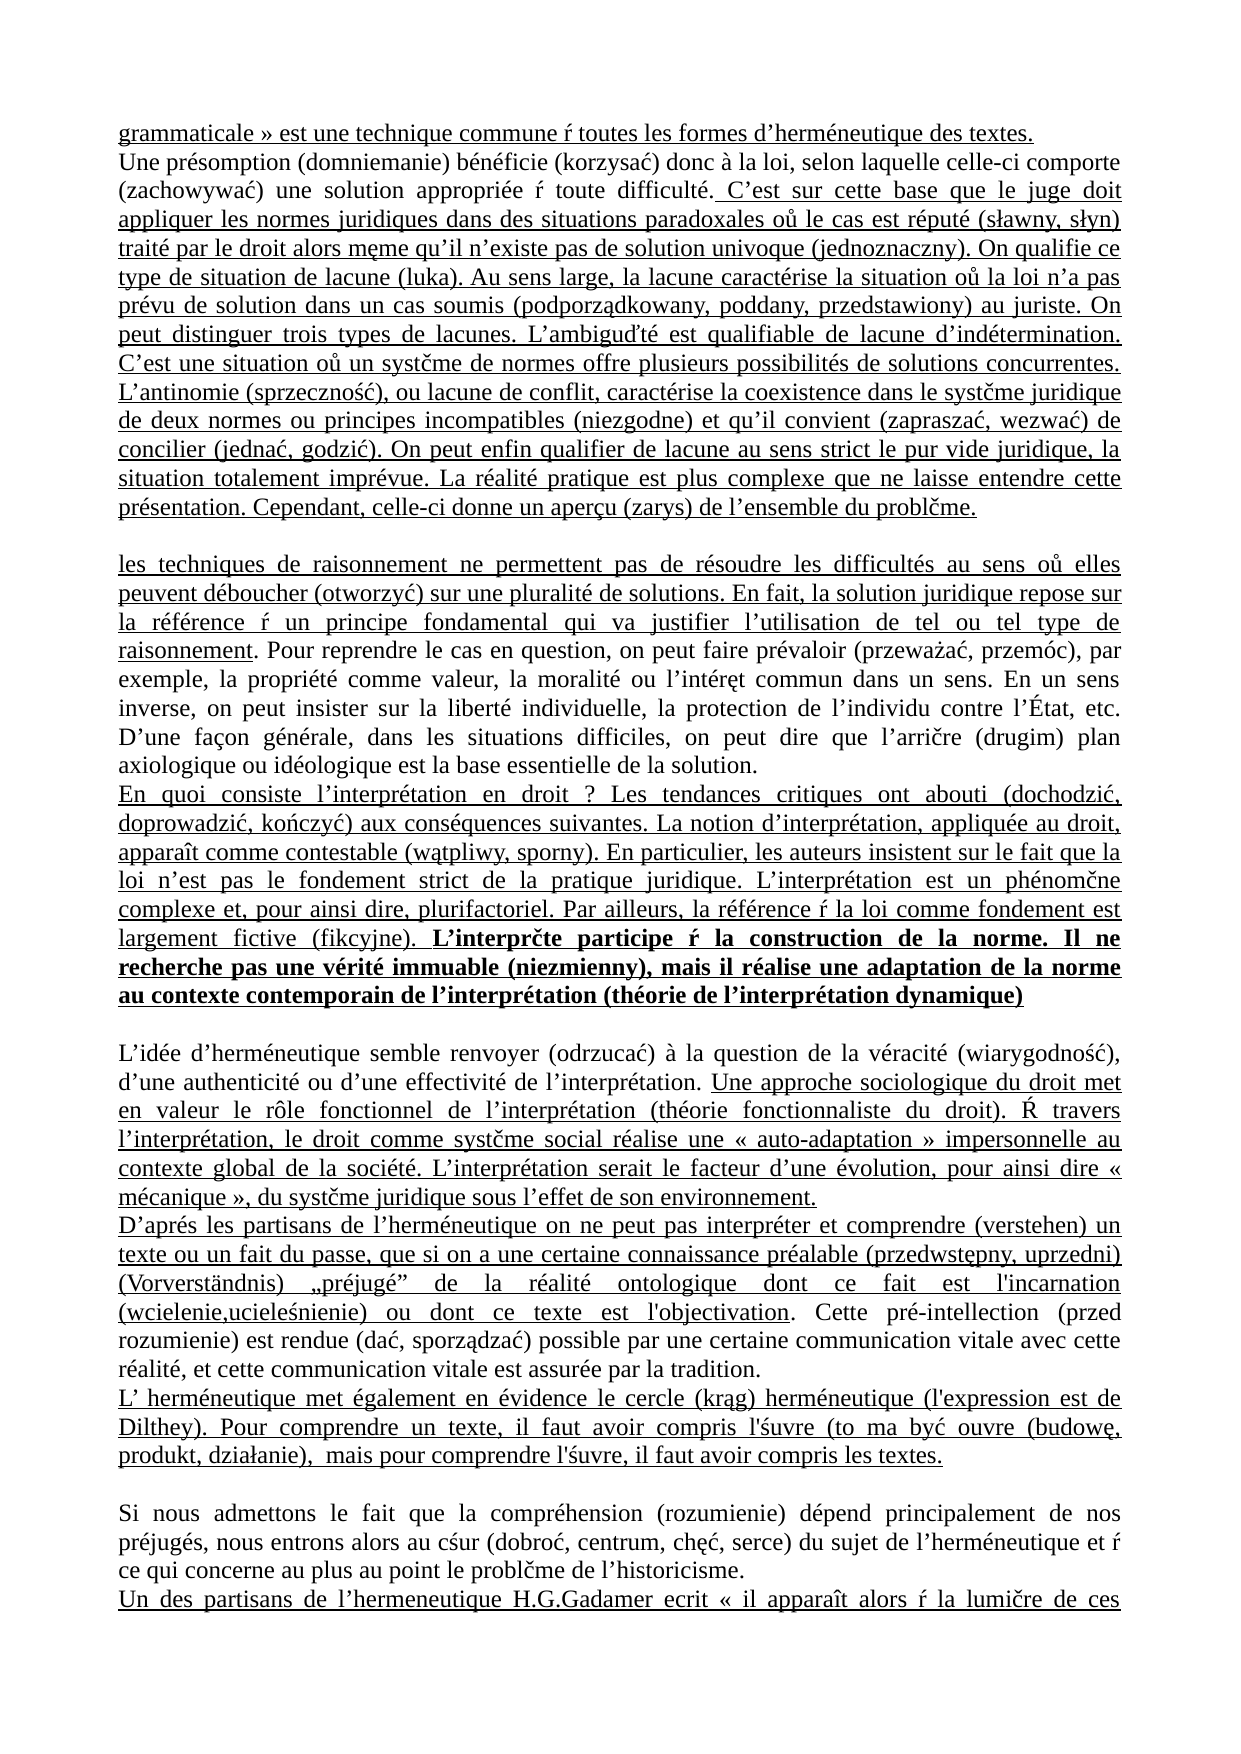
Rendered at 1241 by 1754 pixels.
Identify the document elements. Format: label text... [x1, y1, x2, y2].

text L’idée d’herméneutique semble renvoyer (odrzucać) à la question de la véracité (wiarygodność), d’une authenticité ou d’une effectivité de l’interprétation. Une approche sociologique du droit met en valeur le rôle fonctionnel de l’interprétation (théorie fonctionnaliste du droit). Ŕ travers l’interprétation, le droit comme systčme social réalise une « auto-adaptation » impersonnelle au [118, 1038, 1122, 1149]
text peut distinguer trois types de lacunes. L’ambiguďté est qualifiable de lacune d’indétermination. [118, 317, 1122, 344]
text Dilthey). Pour comprendre un texte, il faut avoir compris l'śuvre (to ma być ouvre (budowę, [118, 1409, 1122, 1437]
text de deux normes ou principes incompatibles (niezgodne) et qu’il convient (zapraszać, wezwać) de [118, 403, 1122, 431]
text concilier (jednać, godzić). On peut enfin qualifier de lacune au sens strict le pur vide juridique, la situation totalement imprévue. La réalité pratique est plus complexe que ne laisse entendre cette [118, 432, 1122, 488]
text loi n’est pas le fondement strict de la pratique juridique. L’interprétation est un phénomčne [118, 863, 1122, 891]
text produkt, działanie), mais pour comprendre l'śuvre, il faut avoir compris les textes. [118, 1438, 1122, 1469]
text En quoi consiste l’interprétation en droit ? Les tendances critiques ont abouti (dochodzić, [118, 779, 1122, 804]
text texte ou un fait du passe, que si on a une certaine connaissance préalable (przedwstępny, uprzedni) [118, 1237, 1122, 1264]
text mécanique », du systčme juridique sous l’effet de son environnement. [118, 1179, 1122, 1211]
text au contexte contemporain de l’interprétation (théorie de l’interprétation dynamique) [118, 978, 1122, 1009]
text Si nous admettons le fait que la compréhension (rozumienie) dépend principalement de nos préjugés, nous entrons alors au cśur (dobroć, centrum, chęć, serce) du sujet de l’herméneutique et ŕ ce qui concerne au plus au point le problčme de l’historicisme. [118, 1498, 1122, 1584]
text les techniques de raisonnement ne permettent pas de résoudre les difficultés au sens oů elles peuvent déboucher (otworzyć) sur une pluralité de solutions. En fait, la solution juridique repose sur [118, 549, 1122, 603]
text C’est une situation oů un systčme de normes offre plusieurs possibilités de solutions concurrentes. L’antinomie (sprzeczność), ou lacune de conflit, caractérise la coexistence dans le systčme juridique [118, 346, 1122, 402]
text doprowadzić, kończyć) aux conséquences suivantes. La notion d’interprétation, appliquée au droit, apparaît comme contestable (wątpliwy, sporny). En particulier, les auteurs insistent sur le fait que la [118, 806, 1122, 862]
text (Vorverständnis) „préjugé” de la réalité ontologique dont ce fait est l'incarnation (wcielenie,ucieleśnienie) ou dont ce texte est l'objectivation. Cette pré-intellection (przed rozumienie) est rendue (dać, sporządzać) possible par une certaine communication vitale avec cette réalité, et cette communication vitale est assurée par la tradition. [118, 1266, 1122, 1383]
text D’aprés les partisans de l’herméneutique on ne peut pas interpréter et comprendre (verstehen) un [118, 1211, 1122, 1236]
text L’ herméneutique met également en évidence le cercle (krąg) herméneutique (l'expression est de [118, 1383, 1122, 1408]
text contexte global de la société. L’interprétation serait le facteur d’une évolution, pour ainsi dire « [118, 1151, 1122, 1178]
text la référence ŕ un principe fondamental qui va justifier l’utilisation de tel ou tel type de raisonnement. Pour reprendre le cas en question, on peut faire prévaloir (przeważać, przemóc), par exemple, la propriété comme valeur, la moralité ou l’intéręt commun dans un sens. En un sens inverse, on peut insister sur la liberté individuelle, la protection de l’individu contre l’État, etc. D’une façon générale, dans les situations difficiles, on peut dire que l’arričre (drugim) plan axiologique ou idéologique est la base essentielle de la solution. [118, 604, 1122, 779]
text Une présomption (domniemanie) bénéficie (korzysać) donc à la loi, selon laquelle celle-ci comporte (zachowywać) une solution appropriée ŕ toute difficulté. C’est sur cette base que le juge doit appliquer les normes juridiques dans des situations paradoxales oů le cas est réputé (sławny, słyn) traité par le droit alors męme qu’il n’existe pas de solution univoque (jednoznaczny). On qualifie ce type de situation de lacune (luka). Au sens large, la lacune caractérise la situation oů la loi n’a pas prévu de solution dans un cas soumis (podporządkowany, poddany, przedstawiony) au juriste. On [118, 147, 1122, 316]
text présentation. Cependant, celle-ci donne un aperçu (zarys) de l’ensemble du problčme. [118, 489, 1122, 521]
text largement fictive (fikcyjne). L’interprčte participe ŕ la construction de la norme. Il ne recherche pas une vérité immuable (niezmienny), mais il réalise une adaptation de la norme [118, 921, 1122, 977]
text Un des partisans de l’hermeneutique H.G.Gadamer ecrit « il apparaît alors ŕ la lumičre de ces [118, 1584, 1122, 1613]
text grammaticale » est une technique commune ŕ toutes les formes d’herméneutique des textes. [118, 118, 1122, 147]
text complexe et, pour ainsi dire, plurifactoriel. Par ailleurs, la référence ŕ la loi comme fondement est [118, 892, 1122, 919]
